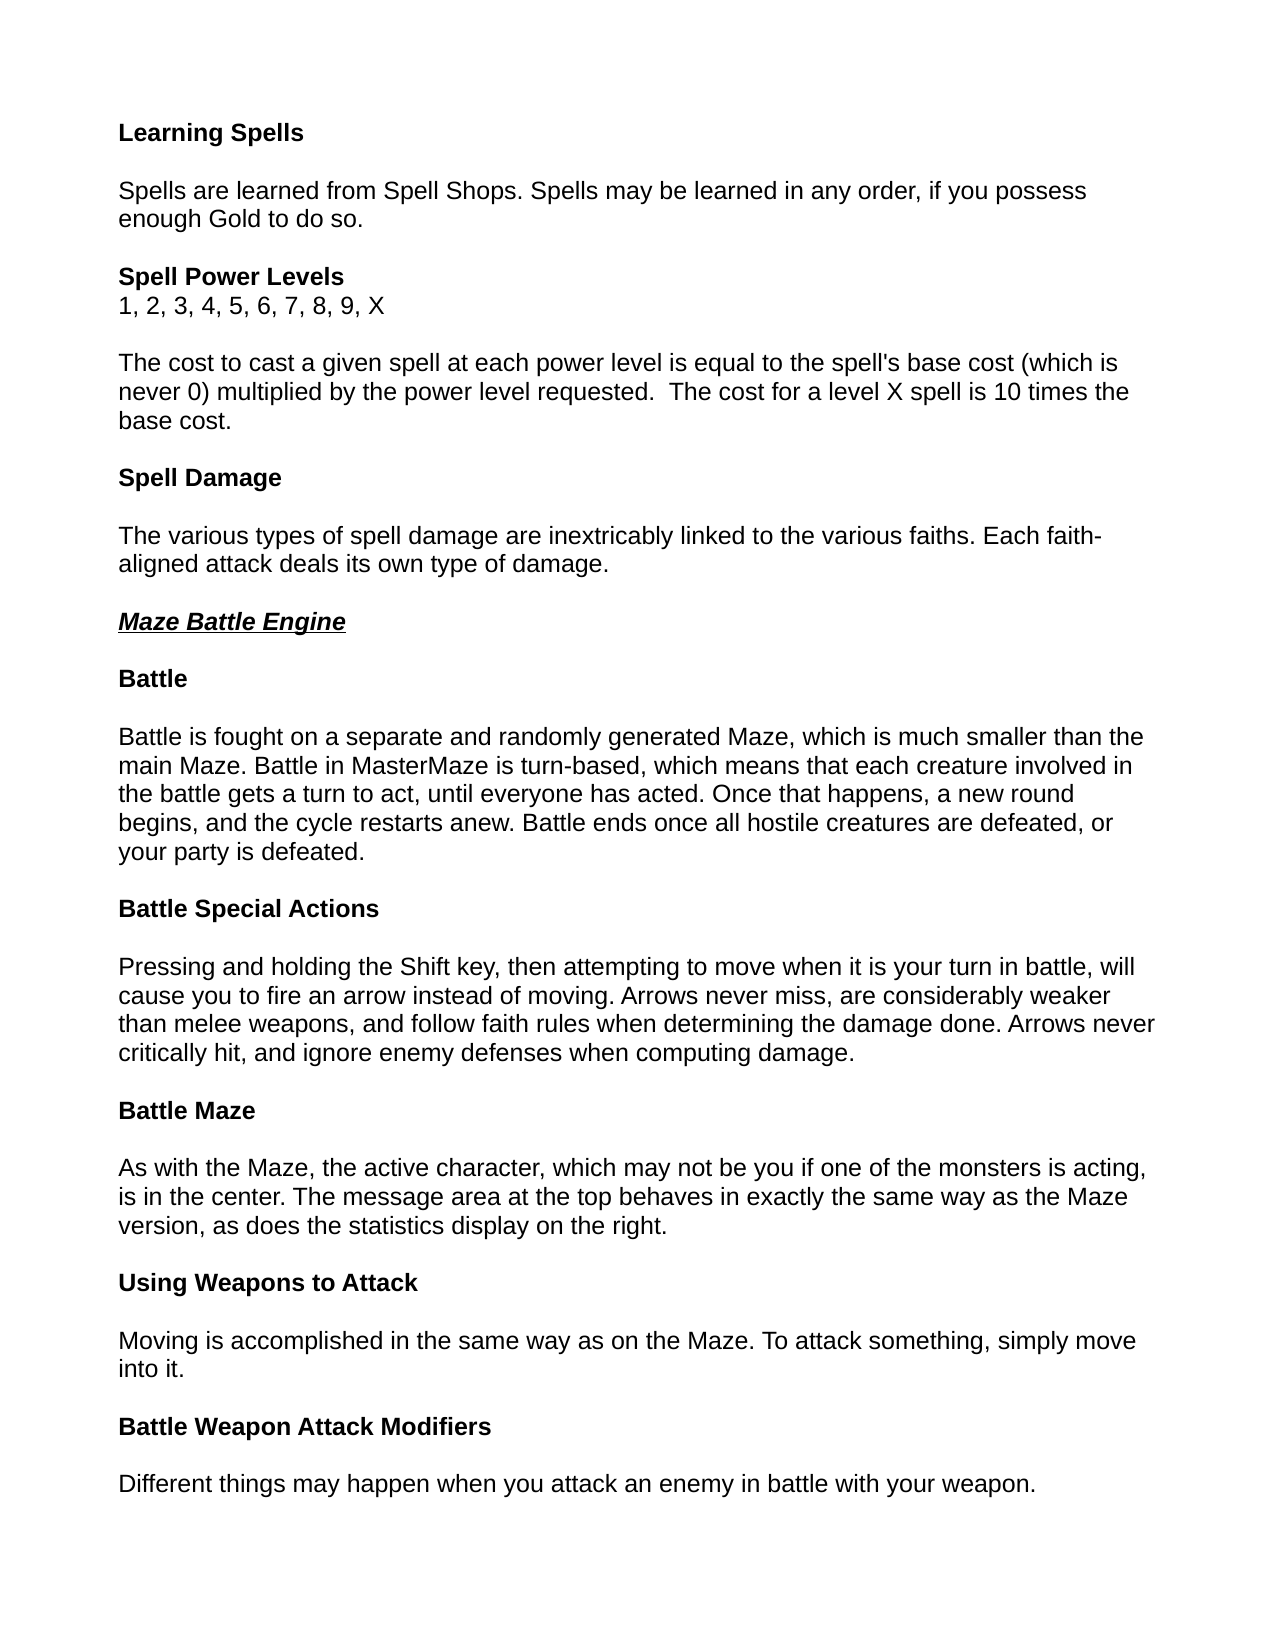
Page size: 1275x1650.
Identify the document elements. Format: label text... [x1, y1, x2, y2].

text Battle Weapon Attack Modifiers [118, 1412, 1157, 1441]
text Spell Power Levels [118, 262, 1157, 291]
text The cost to cast a given spell at each power level is equal to the spell's base cost (which is never 0) multiplied by the power level requested. The cost for a level X spell is 10 times the base cost. [118, 348, 1157, 434]
text Battle is fought on a separate and randomly generated Maze, which is much smaller than the main Maze. Battle in MasterMaze is turn-based, which means that each creature involved in the battle gets a turn to act, until everyone has acted. Once that happens, a new round begins, and the cycle restarts anew. Battle ends once all hostile creatures are defeated, or your party is defeated. [118, 722, 1157, 866]
text As with the Maze, the active character, which may not be you if one of the monsters is acting, is in the center. The message area at the top behaves in exactly the same way as the Maze version, as does the statistics display on the right. [118, 1153, 1157, 1239]
text 1, 2, 3, 4, 5, 6, 7, 8, 9, X [118, 291, 1157, 319]
text Maze Battle Engine [118, 607, 1157, 636]
text Battle [118, 664, 1157, 693]
text Using Weapons to Attack [118, 1268, 1157, 1297]
text Battle Maze [118, 1096, 1157, 1124]
text Pressing and holding the Shift key, then attempting to move when it is your turn in battle, will cause you to fire an arrow instead of moving. Arrows never miss, are considerably weaker than melee weapons, and follow faith rules when determining the damage done. Arrows never critically hit, and ignore enemy defenses when computing damage. [118, 952, 1157, 1067]
text Spell Damage [118, 463, 1157, 492]
text Moving is accomplished in the same way as on the Maze. To attack something, simply move into it. [118, 1326, 1157, 1383]
text The various types of spell damage are inextricably linked to the various faiths. Each faith-aligned attack deals its own type of damage. [118, 521, 1157, 578]
text Battle Special Actions [118, 894, 1157, 923]
text Spells are learned from Spell Shops. Spells may be learned in any order, if you possess enough Gold to do so. [118, 176, 1157, 233]
text Learning Spells [118, 118, 1157, 147]
text Different things may happen when you attack an enemy in battle with your weapon. [118, 1469, 1157, 1498]
